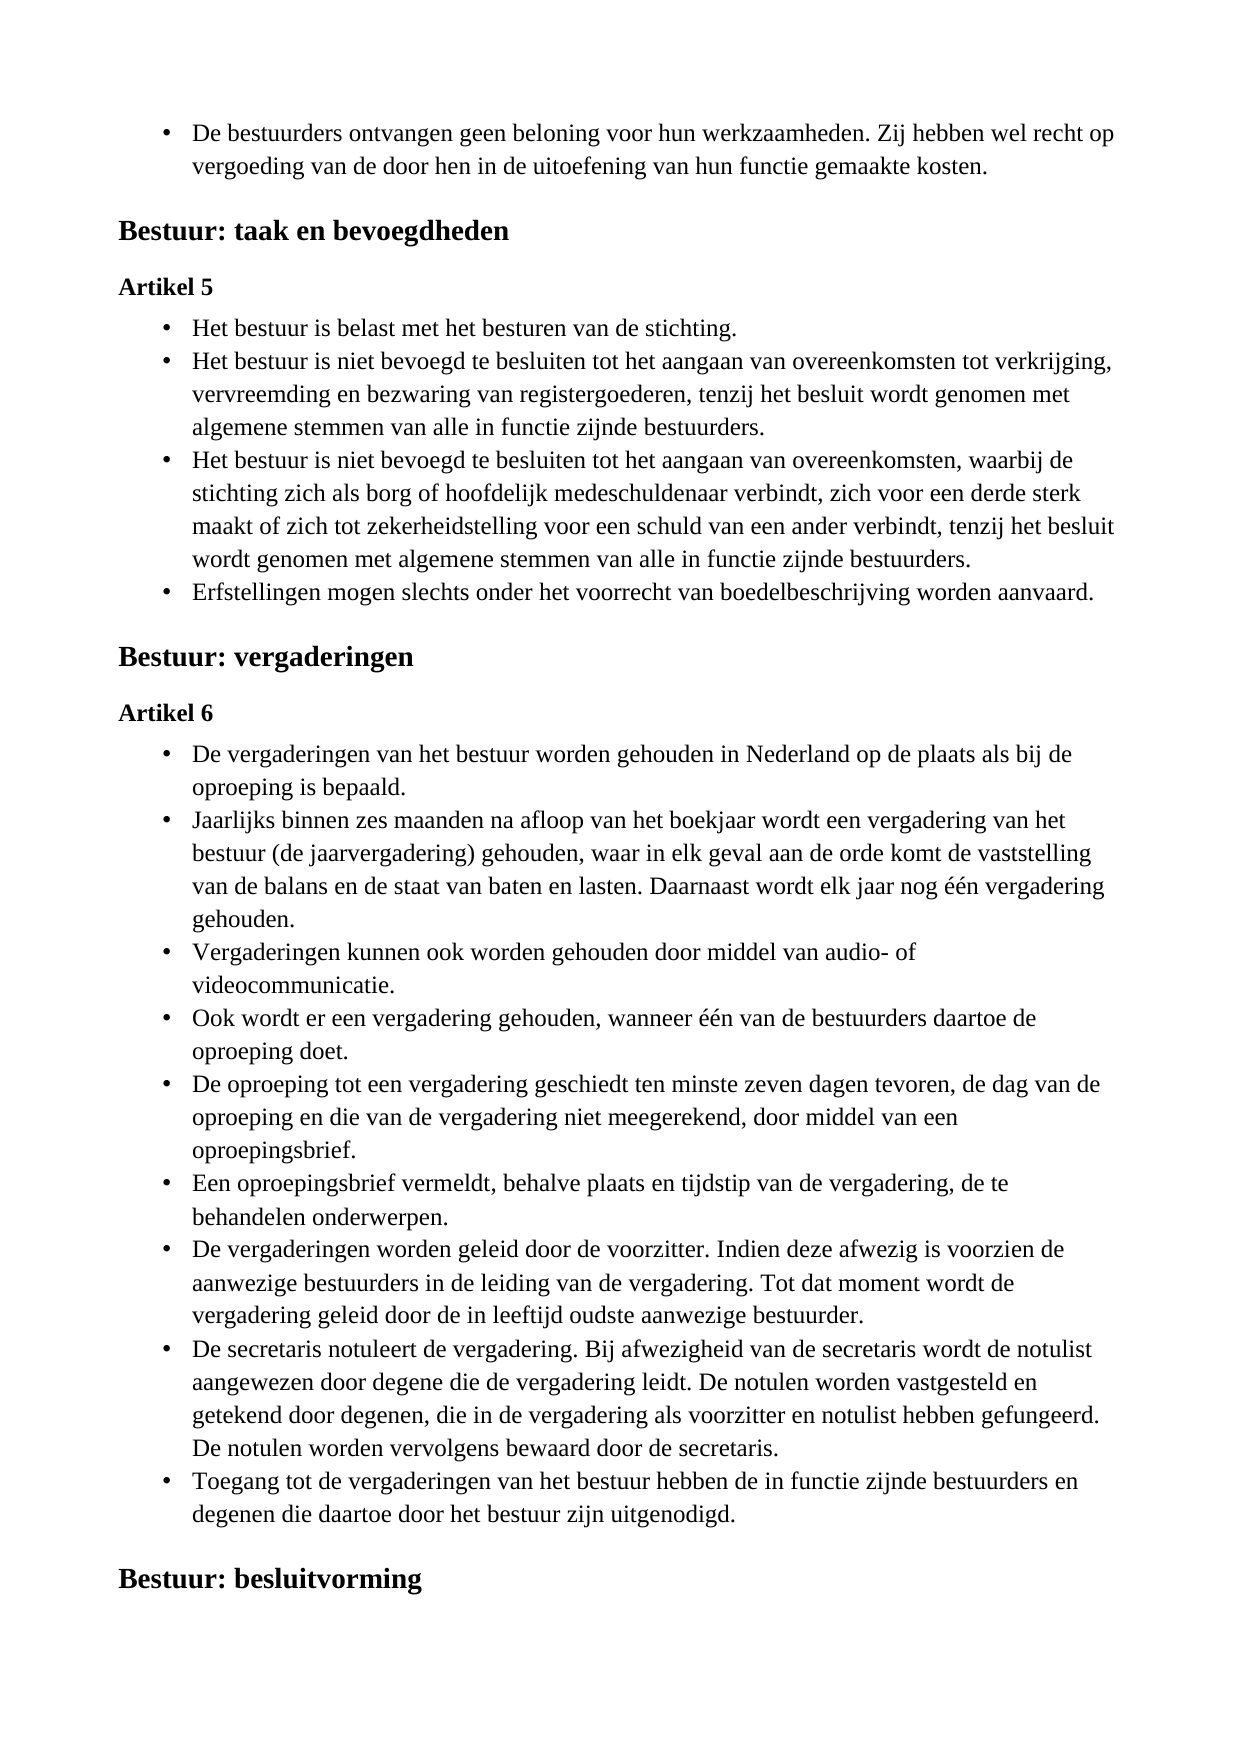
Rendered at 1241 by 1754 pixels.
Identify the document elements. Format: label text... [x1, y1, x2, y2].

list De oproeping tot een vergadering geschiedt ten minste zeven dagen tevoren, de dag van de oproeping en die van de vergadering niet meegerekend, door middel van een oproepingsbrief. [162, 1069, 1122, 1164]
text Artikel 5 [118, 272, 1122, 301]
list De secretaris notuleert de vergadering. Bij afwezigheid van de secretaris wordt de notulist aangewezen door degene die de vergadering leidt. De notulen worden vastgesteld en getekend door degenen, die in de vergadering als voorzitter en notulist hebben gefungeerd. De notulen worden vervolgens bewaard door de secretaris. [162, 1334, 1122, 1461]
list Jaarlijks binnen zes maanden na afloop van het boekjaar wordt een vergadering van het bestuur (de jaarvergadering) gehouden, waar in elk geval aan de orde komt de vaststelling van de balans en de staat van baten en lasten. Daarnaast wordt elk jaar nog één vergadering gehouden. [162, 805, 1122, 933]
list Een oproepingsbrief vermeldt, behalve plaats en tijdstip van de vergadering, de te behandelen onderwerpen. [162, 1168, 1122, 1230]
list Het bestuur is niet bevoegd te besluiten tot het aangaan van overeenkomsten tot verkrijging, vervreemding en bezwaring van registergoederen, tenzij het besluit wordt genomen met algemene stemmen van alle in functie zijnde bestuurders. [162, 346, 1122, 441]
list Erfstellingen mogen slechts onder het voorrecht van boedelbeschrijving worden aanvaard. [162, 577, 1122, 606]
list De vergaderingen worden geleid door de voorzitter. Indien deze afwezig is voorzien de aanwezige bestuurders in de leiding van de vergadering. Tot dat moment wordt de vergadering geleid door de in leeftijd oudste aanwezige bestuurder. [162, 1234, 1122, 1329]
list Toegang tot de vergaderingen van het bestuur hebben de in functie zijnde bestuurders en degenen die daartoe door het bestuur zijn uitgenodigd. [162, 1466, 1122, 1527]
list De vergaderingen van het bestuur worden gehouden in Nederland op de plaats als bij de oproeping is bepaald. [162, 739, 1122, 801]
text Bestuur: taak en bevoegdheden [118, 213, 1122, 247]
list Het bestuur is niet bevoegd te besluiten tot het aangaan van overeenkomsten, waarbij de stichting zich als borg of hoofdelijk medeschuldenaar verbindt, zich voor een derde sterk maakt of zich tot zekerheidstelling voor een schuld van een ander verbindt, tenzij het besluit wordt genomen met algemene stemmen van alle in functie zijnde bestuurders. [162, 445, 1122, 573]
list Ook wordt er een vergadering gehouden, wanneer één van de bestuurders daartoe de oproeping doet. [162, 1003, 1122, 1065]
list De bestuurders ontvangen geen beloning voor hun werkzaamheden. Zij hebben wel recht op vergoeding van de door hen in de uitoefening van hun functie gemaakte kosten. [162, 118, 1122, 180]
list Het bestuur is belast met het besturen van de stichting. [162, 313, 1122, 342]
text Artikel 6 [118, 698, 1122, 727]
text Bestuur: vergaderingen [118, 639, 1122, 673]
list Vergaderingen kunnen ook worden gehouden door middel van audio- of videocommunicatie. [162, 937, 1122, 999]
text Bestuur: besluitvorming [118, 1561, 1122, 1594]
